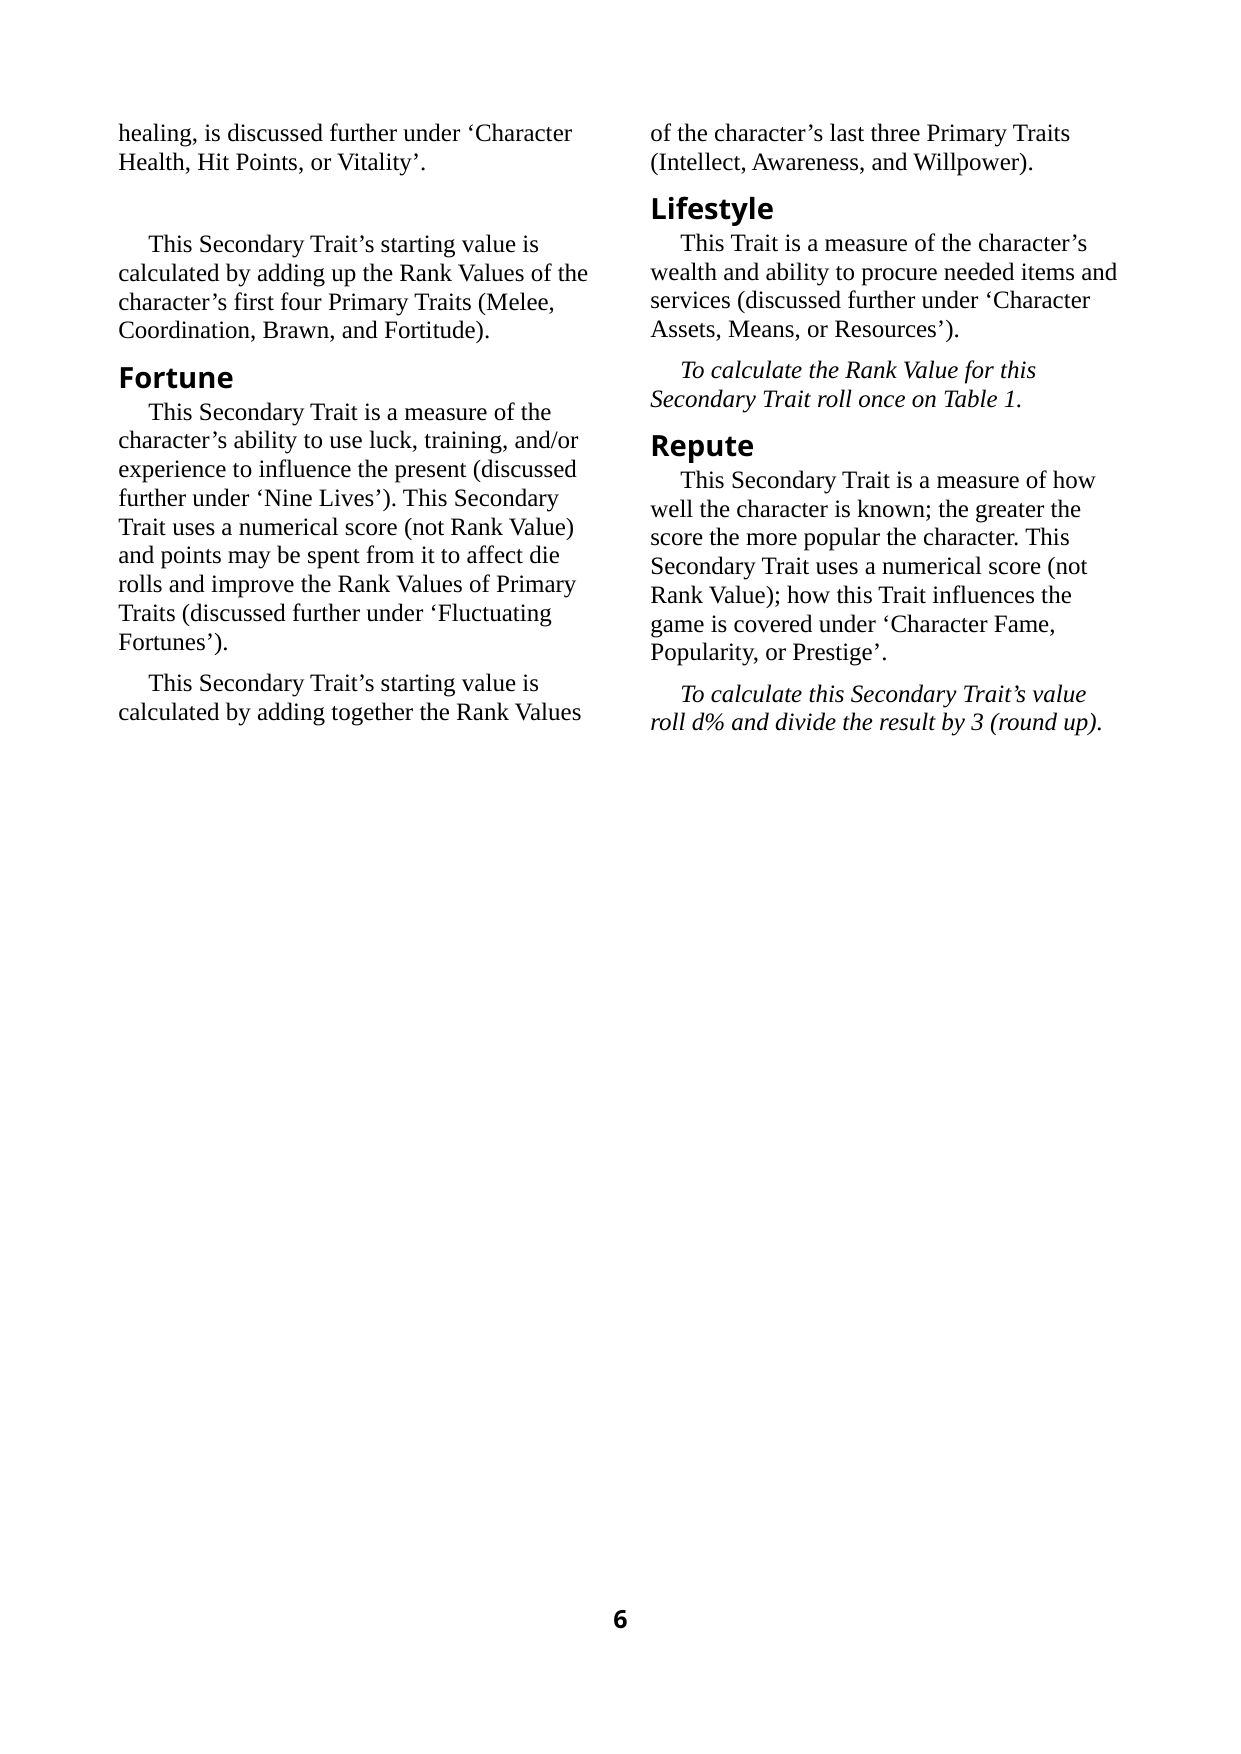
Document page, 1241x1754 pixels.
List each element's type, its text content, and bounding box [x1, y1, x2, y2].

text To calculate this Secondary Trait’s value roll d% and divide the result by 3 (round up). [650, 679, 1122, 736]
subtitle Fortune [118, 357, 590, 397]
text of the character’s last three Primary Traits (Intellect, Awareness, and Willpower). [650, 118, 1122, 176]
text To calculate the Rank Value for this Secondary Trait roll once on Table 1. [650, 355, 1122, 413]
text This Secondary Trait is a measure of the character’s ability to use luck, training, and/or experience to influence the present (discussed further under ‘Nine Lives’). This Secondary Trait uses a numerical score (not Rank Value) and points may be spent from it to affect die rolls and improve the Rank Values of Primary Traits (discussed further under ‘Fluctuating Fortunes’). [118, 397, 590, 655]
subtitle Repute [650, 425, 1122, 465]
text healing, is discussed further under ‘Character Health, Hit Points, or Vitality’. [118, 118, 590, 176]
text This Secondary Trait is a measure of how well the character is known; the greater the score the more popular the character. This Secondary Trait uses a numerical score (not Rank Value); how this Trait influences the game is covered under ‘Character Fame, Popularity, or Prestige’. [650, 465, 1122, 666]
text This Secondary Trait’s starting value is calculated by adding together the Rank Values [118, 668, 590, 725]
text This Trait is a measure of the character’s wealth and ability to procure needed items and services (discussed further under ‘Character Assets, Means, or Resources’). [650, 228, 1122, 343]
subtitle Lifestyle [650, 188, 1122, 228]
text This Secondary Trait’s starting value is calculated by adding up the Rank Values of the character’s first four Primary Traits (Melee, Coordination, Brawn, and Fortitude). [118, 229, 590, 344]
